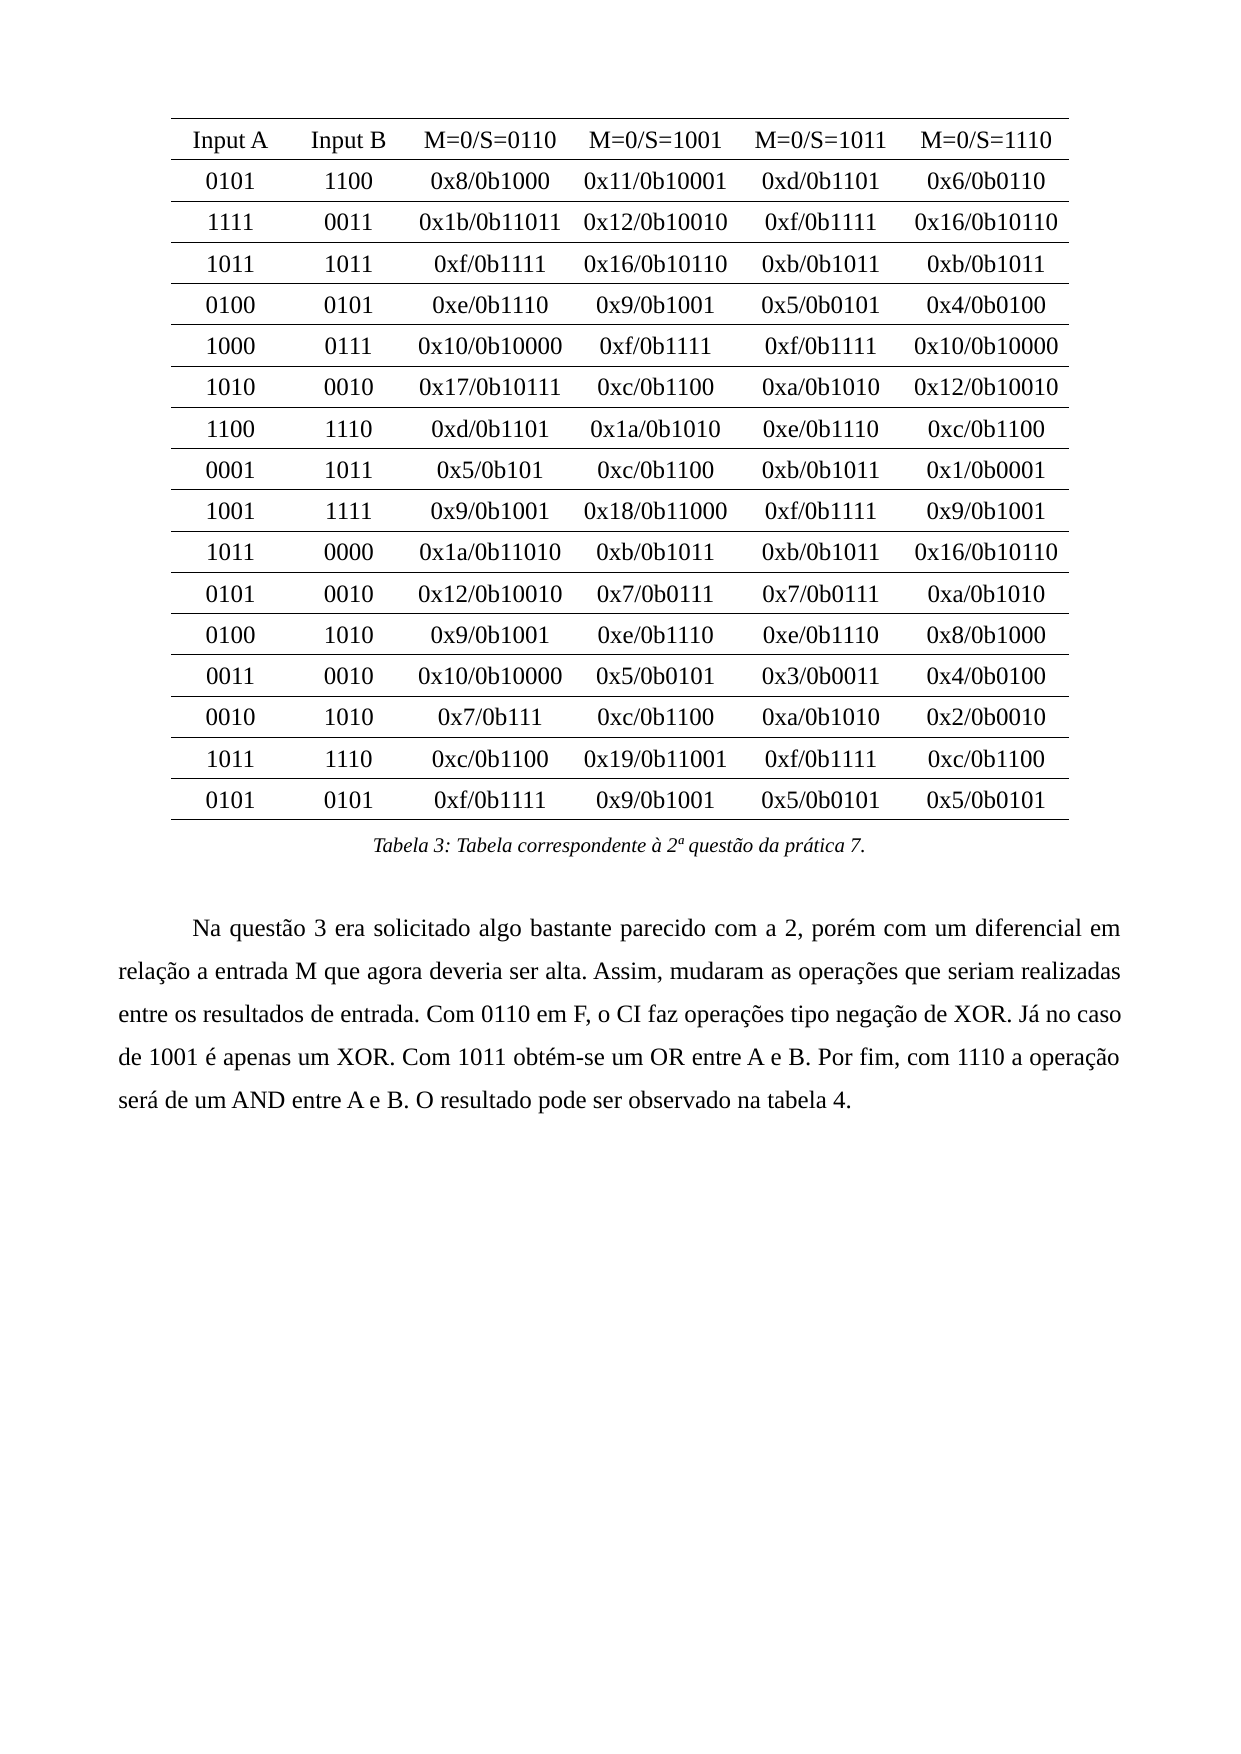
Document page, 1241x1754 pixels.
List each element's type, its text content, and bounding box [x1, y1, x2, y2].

table_cell 1010 [289, 697, 407, 737]
table_cell 0x7/0b111 [408, 697, 573, 737]
table_cell 0100 [171, 614, 289, 654]
table_cell 0100 [171, 284, 289, 324]
table_cell 0xa/0b1010 [738, 697, 903, 737]
table_cell 0x10/0b10000 [408, 655, 573, 696]
table_cell 0111 [289, 325, 407, 366]
table_cell 1111 [289, 490, 407, 531]
table_cell 0x9/0b1001 [408, 614, 573, 654]
table_cell 0x2/0b0010 [904, 697, 1069, 737]
table_cell 1100 [289, 160, 407, 201]
table_cell 0xf/0b1111 [738, 325, 903, 366]
table_header Input A [171, 119, 289, 159]
table_cell 0x9/0b1001 [408, 490, 573, 531]
table_cell 0x5/0b0101 [738, 779, 903, 819]
table_cell 0xf/0b1111 [408, 243, 573, 283]
table_cell 0x1b/0b11011 [408, 202, 573, 242]
table_cell 0x9/0b1001 [573, 284, 738, 324]
table_cell 0x16/0b10110 [904, 202, 1069, 242]
table_cell 0101 [171, 160, 289, 201]
table_cell 0x5/0b101 [408, 449, 573, 489]
table_cell 0x11/0b10001 [573, 160, 738, 201]
table_header M=0/S=0110 [408, 119, 573, 159]
table_cell 0xd/0b1101 [408, 408, 573, 448]
table_cell 0xd/0b1101 [738, 160, 903, 201]
text Tabela 3: Tabela correspondente à 2ª questão da prática 7. [118, 833, 1122, 857]
table_cell 0xc/0b1100 [904, 738, 1069, 778]
table_header M=0/S=1011 [738, 119, 903, 159]
table_cell 0010 [171, 697, 289, 737]
table_cell 0101 [289, 779, 407, 819]
text Na questão 3 era solicitado algo bastante parecido com a 2, porém com um diferencial em relação a entrada M que agora deveria ser alta. Assim, mudaram as operações que seriam realizadas entre os resultados de entrada. Com 0110 em F, o CI faz operações tipo negação de XOR. Já no caso de 1001 é apenas um XOR. Com 1011 obtém-se um OR entre A e B. Por fim, com 1110 a operação será de um AND entre A e B. O resultado pode ser observado na tabela 4. [118, 913, 1122, 1114]
table_cell 0x6/0b0110 [904, 160, 1069, 201]
table_cell 1011 [171, 243, 289, 283]
table_cell 0x8/0b1000 [904, 614, 1069, 654]
table_cell 1110 [289, 738, 407, 778]
table_cell 0x9/0b1001 [904, 490, 1069, 531]
table_cell 0xc/0b1100 [904, 408, 1069, 448]
table_cell 0x5/0b0101 [738, 284, 903, 324]
table_cell 0x12/0b10010 [573, 202, 738, 242]
table_cell 0x17/0b10111 [408, 367, 573, 407]
table_cell 0x5/0b0101 [573, 655, 738, 696]
table_cell 1110 [289, 408, 407, 448]
table_cell 1001 [171, 490, 289, 531]
table_cell 0010 [289, 367, 407, 407]
table_cell 0x19/0b11001 [573, 738, 738, 778]
table_cell 0x7/0b0111 [738, 573, 903, 613]
table_cell 0x1a/0b11010 [408, 532, 573, 572]
table_cell 0x12/0b10010 [408, 573, 573, 613]
table_cell 0011 [171, 655, 289, 696]
table_cell 0011 [289, 202, 407, 242]
table_cell 0x1a/0b1010 [573, 408, 738, 448]
table_cell 0010 [289, 573, 407, 613]
table_cell 0xc/0b1100 [573, 449, 738, 489]
table_cell 0x4/0b0100 [904, 284, 1069, 324]
table_cell 0xe/0b1110 [738, 408, 903, 448]
table_cell 0xf/0b1111 [408, 779, 573, 819]
table_cell 1111 [171, 202, 289, 242]
table_cell 1011 [289, 243, 407, 283]
table_cell 0x12/0b10010 [904, 367, 1069, 407]
table_cell 1010 [289, 614, 407, 654]
table_cell 1000 [171, 325, 289, 366]
table_cell 0x4/0b0100 [904, 655, 1069, 696]
table_cell 1010 [171, 367, 289, 407]
table_cell 0xe/0b1110 [573, 614, 738, 654]
table_cell 0000 [289, 532, 407, 572]
table_cell 0xf/0b1111 [573, 325, 738, 366]
table_cell 0xe/0b1110 [408, 284, 573, 324]
table_header Input B [289, 119, 407, 159]
table_cell 0xc/0b1100 [573, 697, 738, 737]
table_cell 0x8/0b1000 [408, 160, 573, 201]
table_cell 0x16/0b10110 [904, 532, 1069, 572]
table_cell 0xc/0b1100 [573, 367, 738, 407]
table_cell 0x18/0b11000 [573, 490, 738, 531]
table_cell 0xf/0b1111 [738, 738, 903, 778]
table_cell 1011 [289, 449, 407, 489]
table_cell 0xf/0b1111 [738, 202, 903, 242]
table_cell 1011 [171, 532, 289, 572]
table_cell 0x10/0b10000 [904, 325, 1069, 366]
table_cell 0xb/0b1011 [573, 532, 738, 572]
table_cell 0xa/0b1010 [904, 573, 1069, 613]
table_cell 0x5/0b0101 [904, 779, 1069, 819]
table_cell 0x16/0b10110 [573, 243, 738, 283]
table_cell 0x9/0b1001 [573, 779, 738, 819]
table_cell 1100 [171, 408, 289, 448]
table_cell 0x7/0b0111 [573, 573, 738, 613]
table_cell 0010 [289, 655, 407, 696]
table_cell 0xb/0b1011 [738, 532, 903, 572]
table_header M=0/S=1110 [904, 119, 1069, 159]
table_cell 0x10/0b10000 [408, 325, 573, 366]
table_cell 0xb/0b1011 [904, 243, 1069, 283]
table_cell 0001 [171, 449, 289, 489]
table_cell 0101 [171, 779, 289, 819]
table_cell 0xe/0b1110 [738, 614, 903, 654]
table_cell 0101 [289, 284, 407, 324]
table_cell 0101 [171, 573, 289, 613]
table_cell 0xa/0b1010 [738, 367, 903, 407]
table_cell 0xc/0b1100 [408, 738, 573, 778]
table_cell 0xb/0b1011 [738, 449, 903, 489]
table_cell 0xf/0b1111 [738, 490, 903, 531]
table_cell 0xb/0b1011 [738, 243, 903, 283]
table_header M=0/S=1001 [573, 119, 738, 159]
table_cell 1011 [171, 738, 289, 778]
table_cell 0x1/0b0001 [904, 449, 1069, 489]
table_cell 0x3/0b0011 [738, 655, 903, 696]
